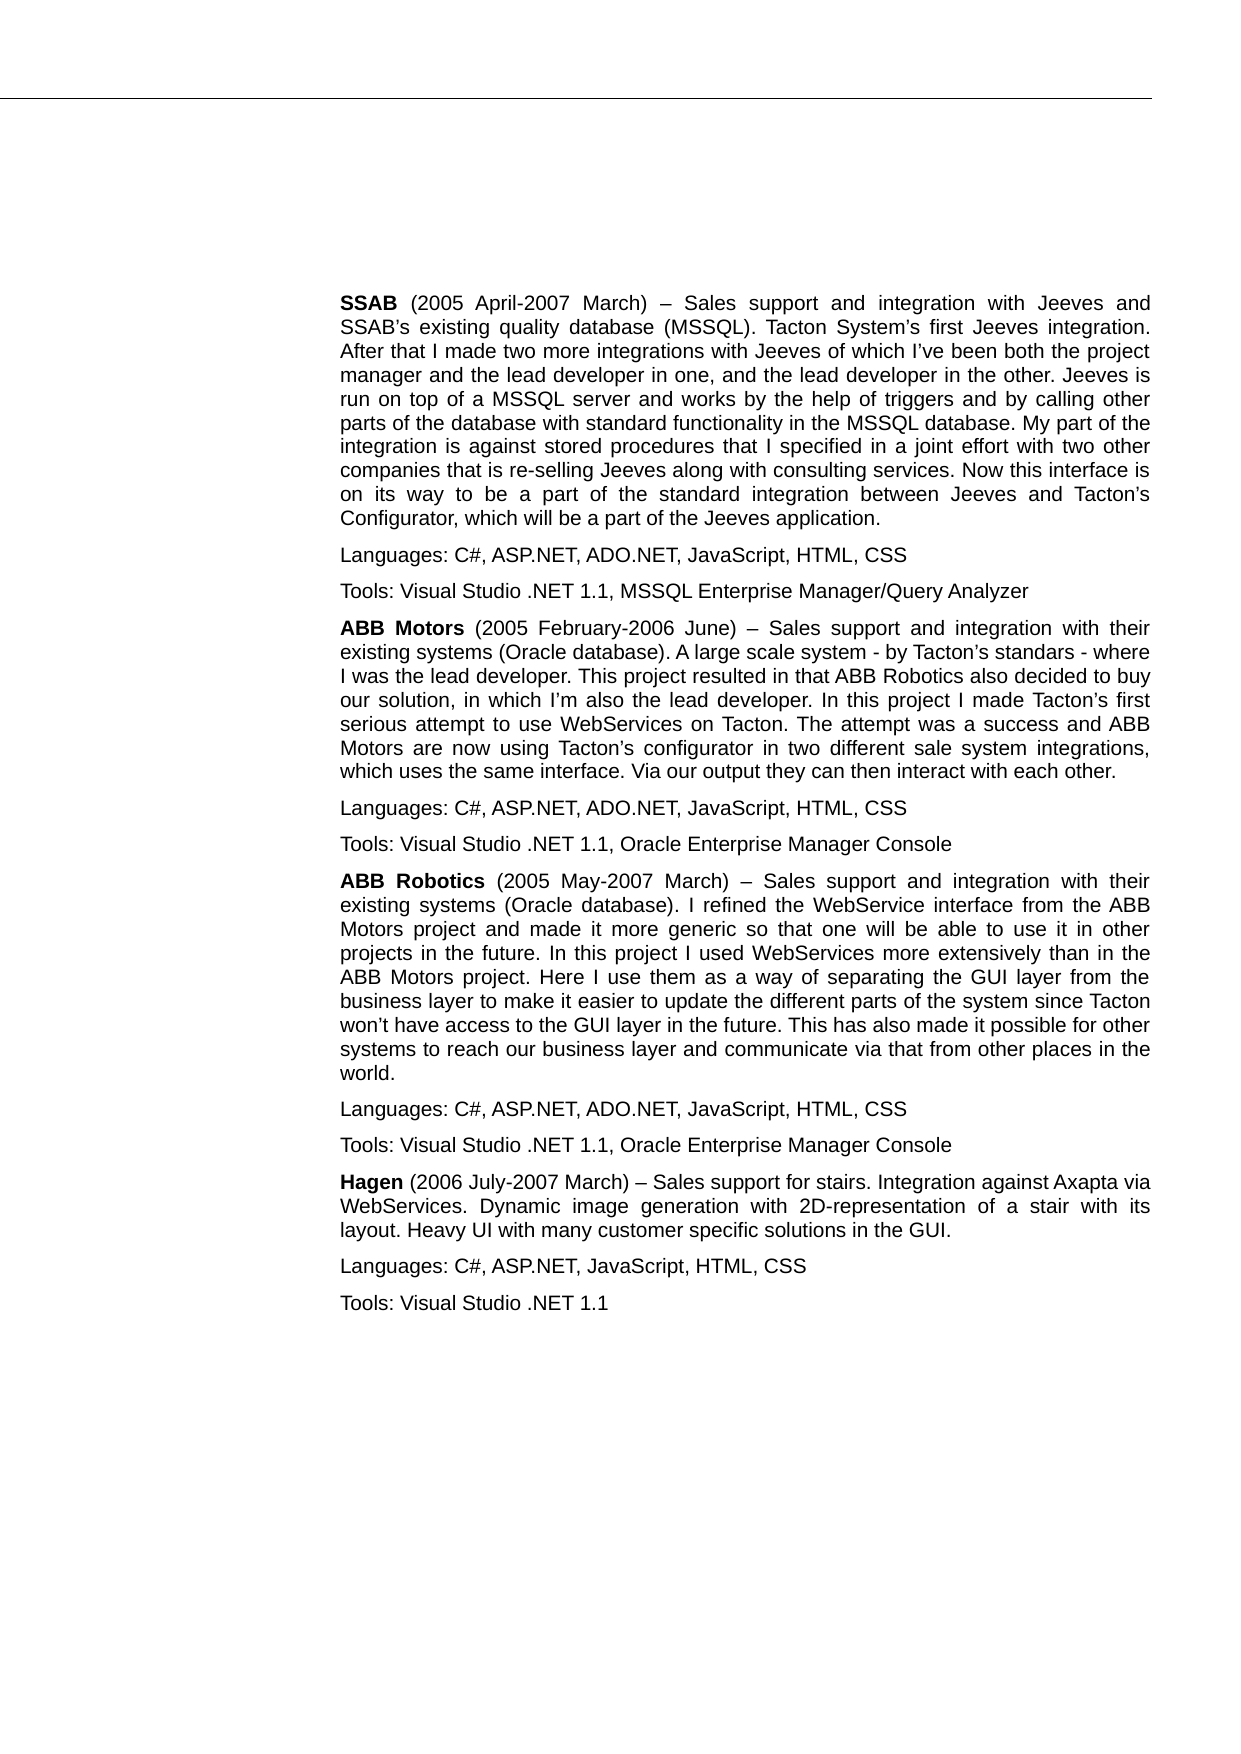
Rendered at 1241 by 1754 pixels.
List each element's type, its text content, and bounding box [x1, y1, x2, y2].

text Languages: C#, ASP.NET, ADO.NET, JavaScript, HTML, CSS [340, 543, 1152, 567]
text Tools: Visual Studio .NET 1.1, Oracle Enterprise Manager Console [340, 832, 1152, 856]
text Languages: C#, ASP.NET, JavaScript, HTML, CSS [340, 1254, 1152, 1278]
text ABB Robotics (2005 May-2007 March) – Sales support and integration with their existing systems (Oracle database). I refined the WebService interface from the ABB Motors project and made it more generic so that one will be able to use it in other projects in the future. In this project I used WebServices more extensively than in the ABB Motors project. Here I use them as a way of separating the GUI layer from the business layer to make it easier to update the different parts of the system since Tacton won’t have access to the GUI layer in the future. This has also made it possible for other systems to reach our business layer and communicate via that from other places in the world. [340, 869, 1152, 1084]
text Tools: Visual Studio .NET 1.1 [340, 1291, 1152, 1314]
text SSAB (2005 April-2007 March) – Sales support and integration with Jeeves and SSAB’s existing quality database (MSSQL). Tacton System’s first Jeeves integration. After that I made two more integrations with Jeeves of which I’ve been both the project manager and the lead developer in one, and the lead developer in the other. Jeeves is run on top of a MSSQL server and works by the help of triggers and by calling other parts of the database with standard functionality in the MSSQL database. My part of the integration is against stored procedures that I specified in a joint effort with two other companies that is re-selling Jeeves along with consulting services. Now this interface is on its way to be a part of the standard integration between Jeeves and Tacton’s Configurator, which will be a part of the Jeeves application. [340, 291, 1152, 530]
text Languages: C#, ASP.NET, ADO.NET, JavaScript, HTML, CSS [340, 1097, 1152, 1121]
text Tools: Visual Studio .NET 1.1, Oracle Enterprise Manager Console [340, 1133, 1152, 1157]
text Hagen (2006 July-2007 March) – Sales support for stairs. Integration against Axapta via WebServices. Dynamic image generation with 2D-representation of a stair with its layout. Heavy UI with many customer specific solutions in the GUI. [340, 1170, 1152, 1242]
text Tools: Visual Studio .NET 1.1, MSSQL Enterprise Manager/Query Analyzer [340, 579, 1152, 603]
text Languages: C#, ASP.NET, ADO.NET, JavaScript, HTML, CSS [340, 796, 1152, 820]
text ABB Motors (2005 February-2006 June) – Sales support and integration with their existing systems (Oracle database). A large scale system - by Tacton’s standars - where I was the lead developer. This project resulted in that ABB Robotics also decided to buy our solution, in which I’m also the lead developer. In this project I made Tacton’s first serious attempt to use WebServices on Tacton. The attempt was a success and ABB Motors are now using Tacton’s configurator in two different sale system integrations, which uses the same interface. Via our output they can then interact with each other. [340, 616, 1152, 783]
